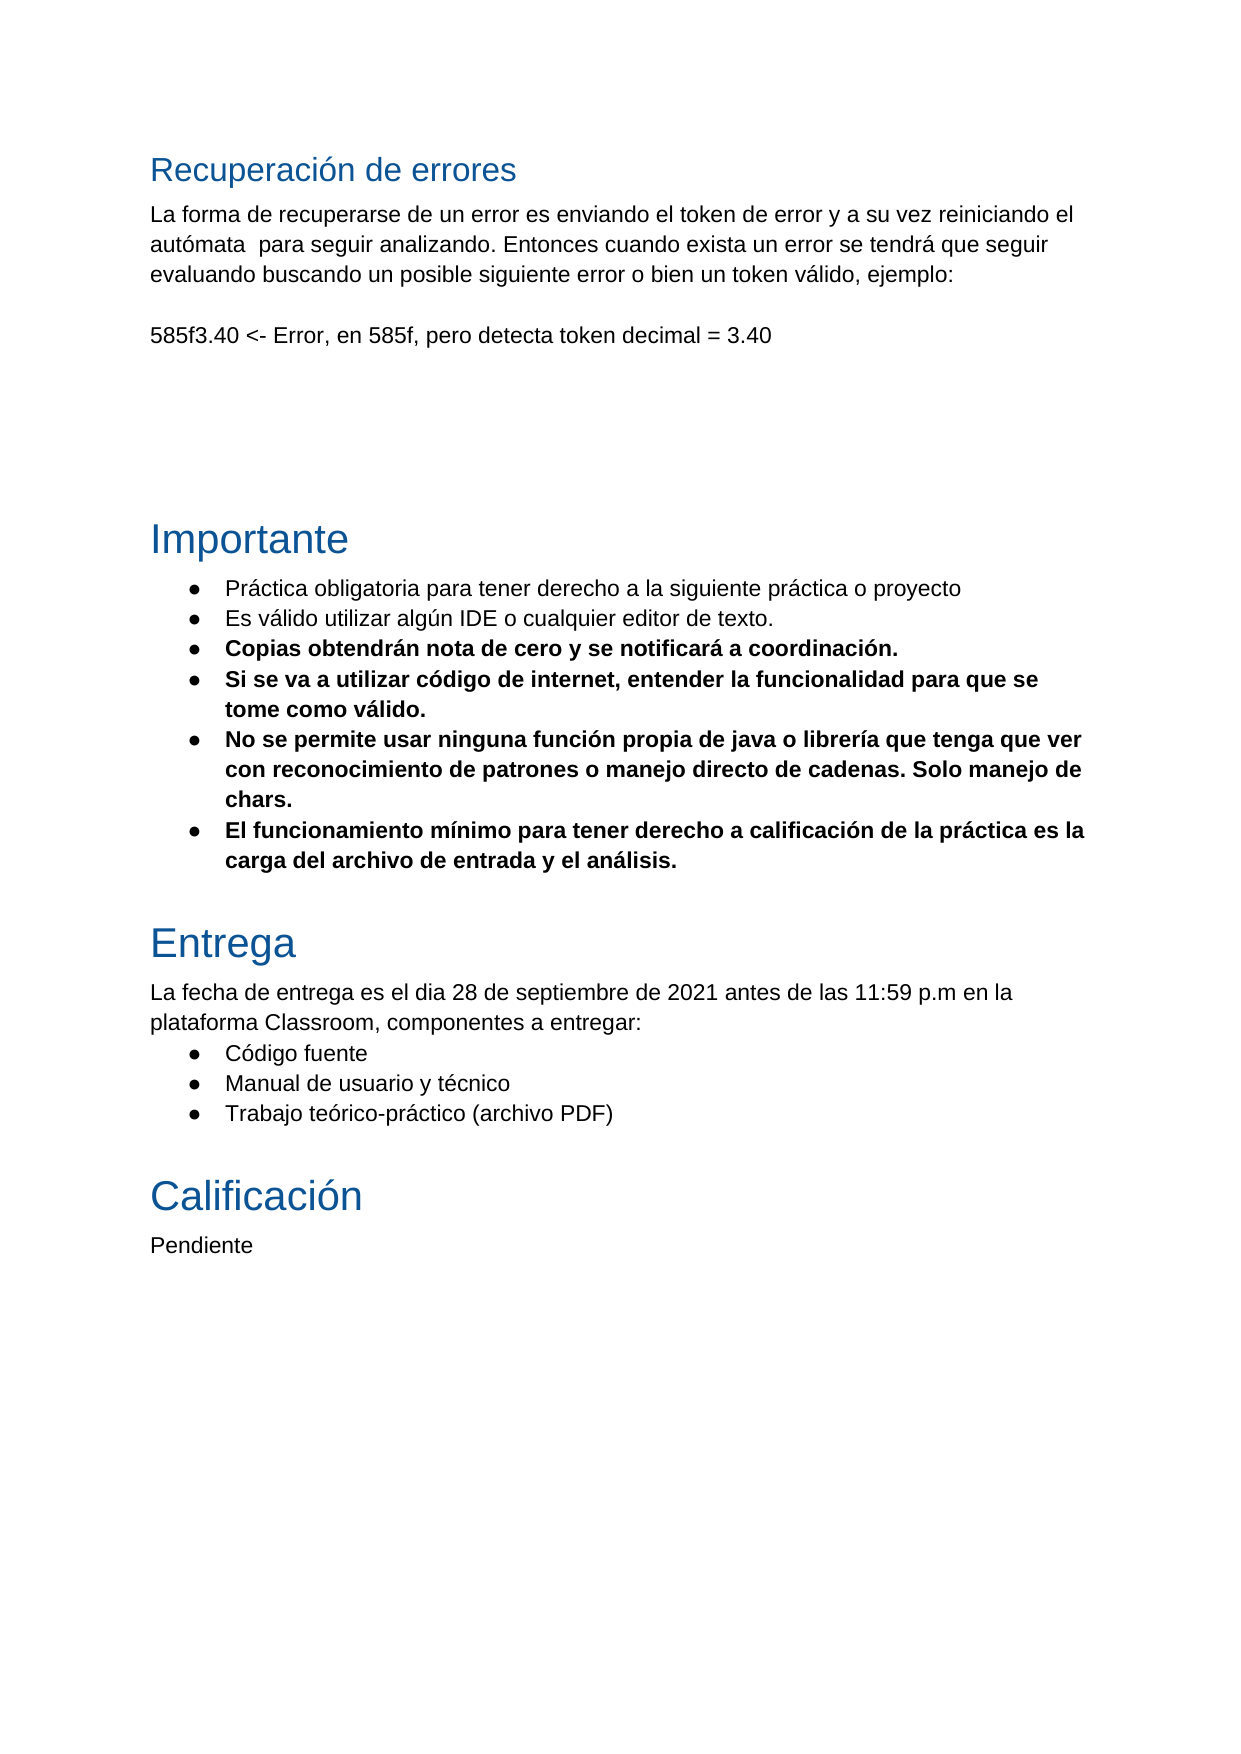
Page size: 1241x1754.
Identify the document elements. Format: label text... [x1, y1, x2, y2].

text La fecha de entrega es el dia 28 de septiembre de 2021 antes de las 11:59 p.m en la plataforma Classroom, componentes a entregar: [150, 979, 1090, 1036]
subtitle Importante [150, 514, 1090, 562]
list Es válido utilizar algún IDE o cualquier editor de texto. [187, 605, 1090, 631]
list Manual de usuario y técnico [187, 1070, 1090, 1096]
text La forma de recuperarse de un error es enviando el token de error y a su vez reiniciando el autómata para seguir analizando. Entonces cuando exista un error se tendrá que seguir evaluando buscando un posible siguiente error o bien un token válido, ejemplo: [150, 201, 1090, 288]
list No se permite usar ninguna función propia de java o librería que tenga que ver con reconocimiento de patrones o manejo directo de cadenas. Solo manejo de chars. [187, 726, 1090, 813]
subtitle Recuperación de errores [150, 150, 1090, 188]
list Copias obtendrán nota de cero y se notificará a coordinación. [187, 635, 1090, 662]
text 585f3.40 <- Error, en 585f, pero detecta token decimal = 3.40 [150, 322, 1090, 348]
subtitle Calificación [150, 1172, 1090, 1220]
list El funcionamiento mínimo para tener derecho a calificación de la práctica es la carga del archivo de entrada y el análisis. [187, 817, 1090, 873]
text Pendiente [150, 1232, 1090, 1258]
list Trabajo teórico-práctico (archivo PDF) [187, 1100, 1090, 1126]
subtitle Entrega [150, 919, 1090, 967]
list Si se va a utilizar código de internet, entender la funcionalidad para que se tome como válido. [187, 666, 1090, 722]
list Código fuente [187, 1039, 1090, 1066]
list Práctica obligatoria para tener derecho a la siguiente práctica o proyecto [187, 575, 1090, 601]
